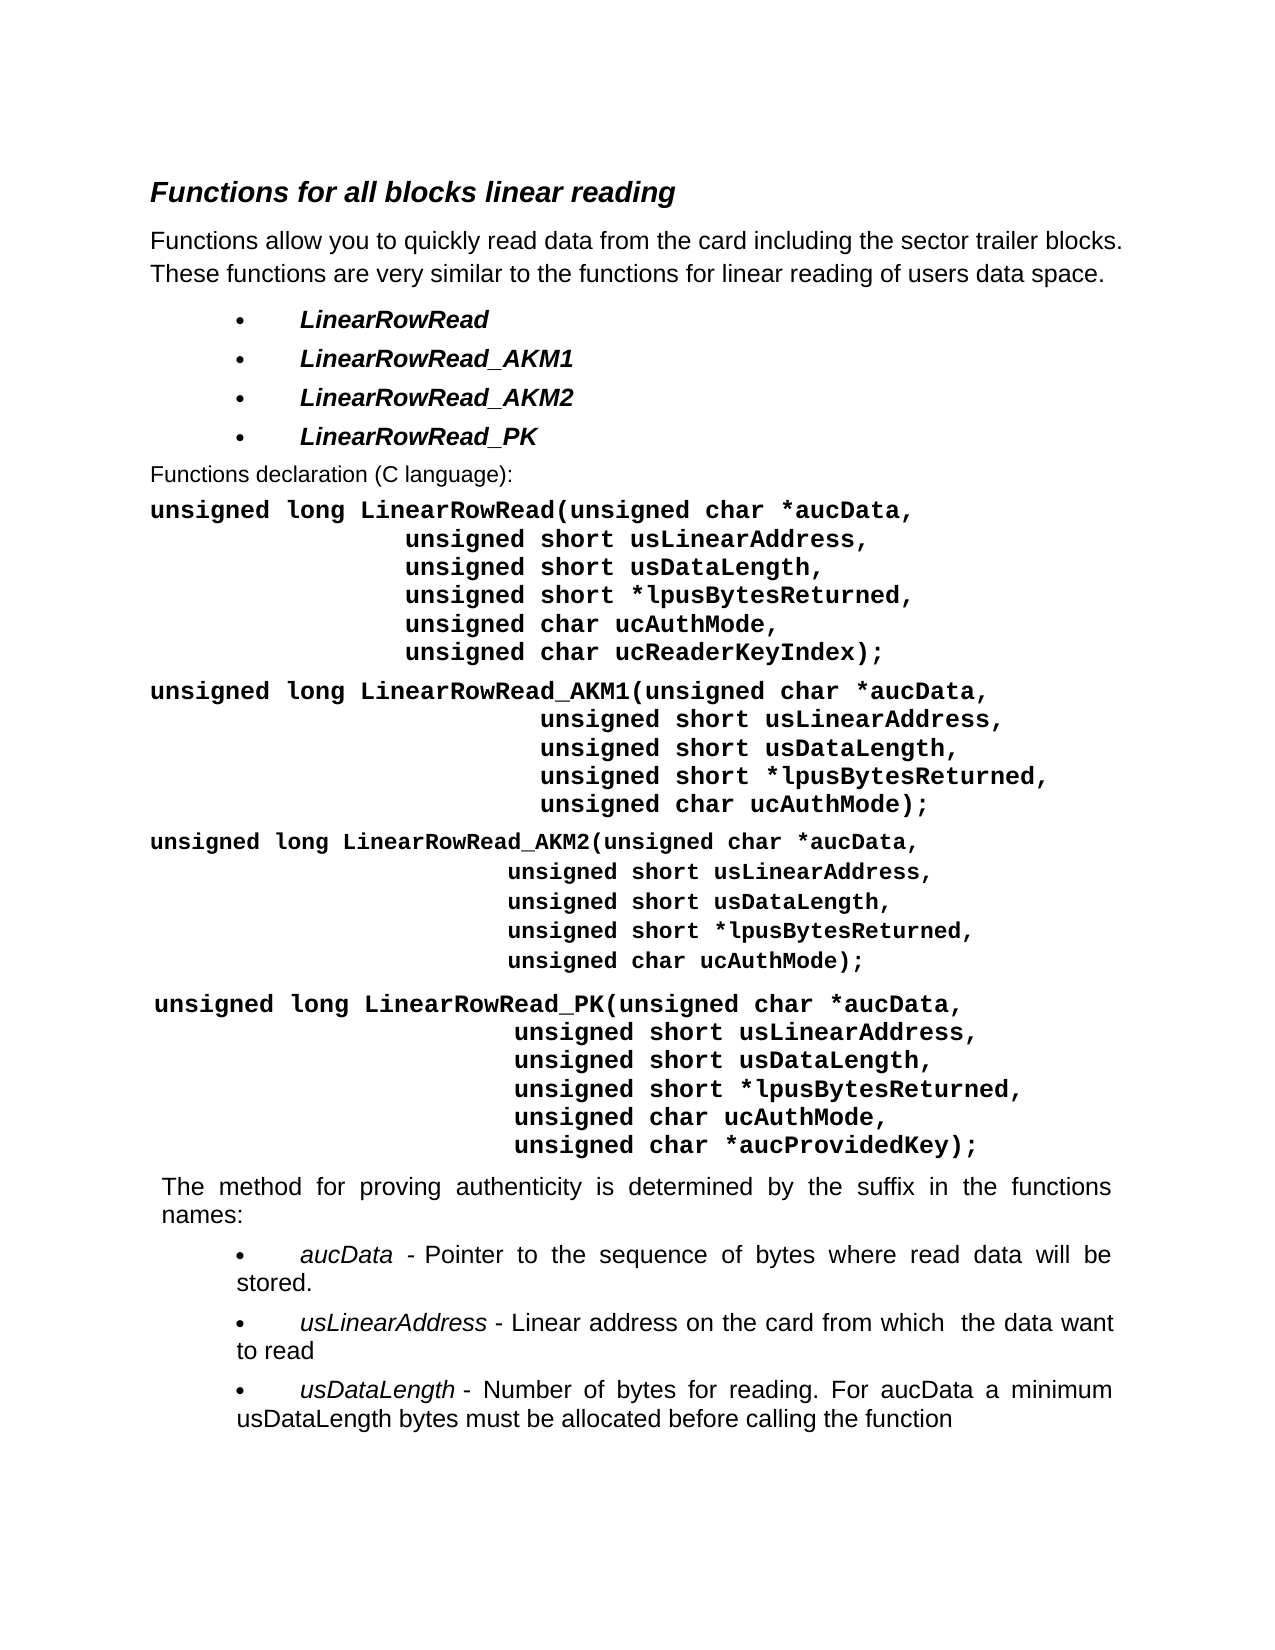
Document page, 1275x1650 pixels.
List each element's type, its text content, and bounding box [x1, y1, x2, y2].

list LinearRowRead_AKM1 [236, 344, 1114, 372]
list LinearRowRead [236, 304, 1114, 333]
list aucData - Pointer to the sequence of bytes where read data will be stored. [236, 1239, 1114, 1297]
list LinearRowRead_AKM2 [236, 383, 1114, 412]
list LinearRowRead_PK [236, 422, 1114, 451]
list unsigned long LinearRowRead(unsigned char *aucData, unsigned short usLinearAddress, unsigned short usDataLength, unsigned short *lpusBytesReturned, unsigned char ucAuthMode, unsigned char ucReaderKeyIndex); [150, 498, 1114, 668]
text The method for proving authenticity is determined by the suffix in the functions names: [161, 1172, 1114, 1229]
list Functions declaration (C language): [150, 461, 1114, 488]
list usLinearAddress - Linear address on the card from which the data want to read [236, 1307, 1114, 1365]
list usDataLength - Number of bytes for reading. For aucData a minimum usDataLength bytes must be allocated before calling the function [236, 1375, 1114, 1433]
list unsigned long LinearRowRead_AKM1(unsigned char *aucData, unsigned short usLinearAddress, unsigned short usDataLength, unsigned short *lpusBytesReturned, unsigned char ucAuthMode); [150, 678, 1114, 820]
text Functions allow you to quickly read data from the card including the sector trailer blocks. These functions are very similar to the functions for linear reading of users data space. [150, 226, 1125, 288]
list unsigned long LinearRowRead_PK(unsigned char *aucData, unsigned short usLinearAddress, unsigned short usDataLength, unsigned short *lpusBytesReturned, unsigned char ucAuthMode, unsigned char *aucProvidedKey); [154, 991, 1114, 1161]
text unsigned long LinearRowRead_AKM2(unsigned char *aucData, unsigned short usLinearAddress, unsigned short usDataLength, unsigned short *lpusBytesReturned, unsigned char ucAuthMode); [150, 831, 1125, 976]
subtitle Functions for all blocks linear reading [150, 175, 1125, 208]
